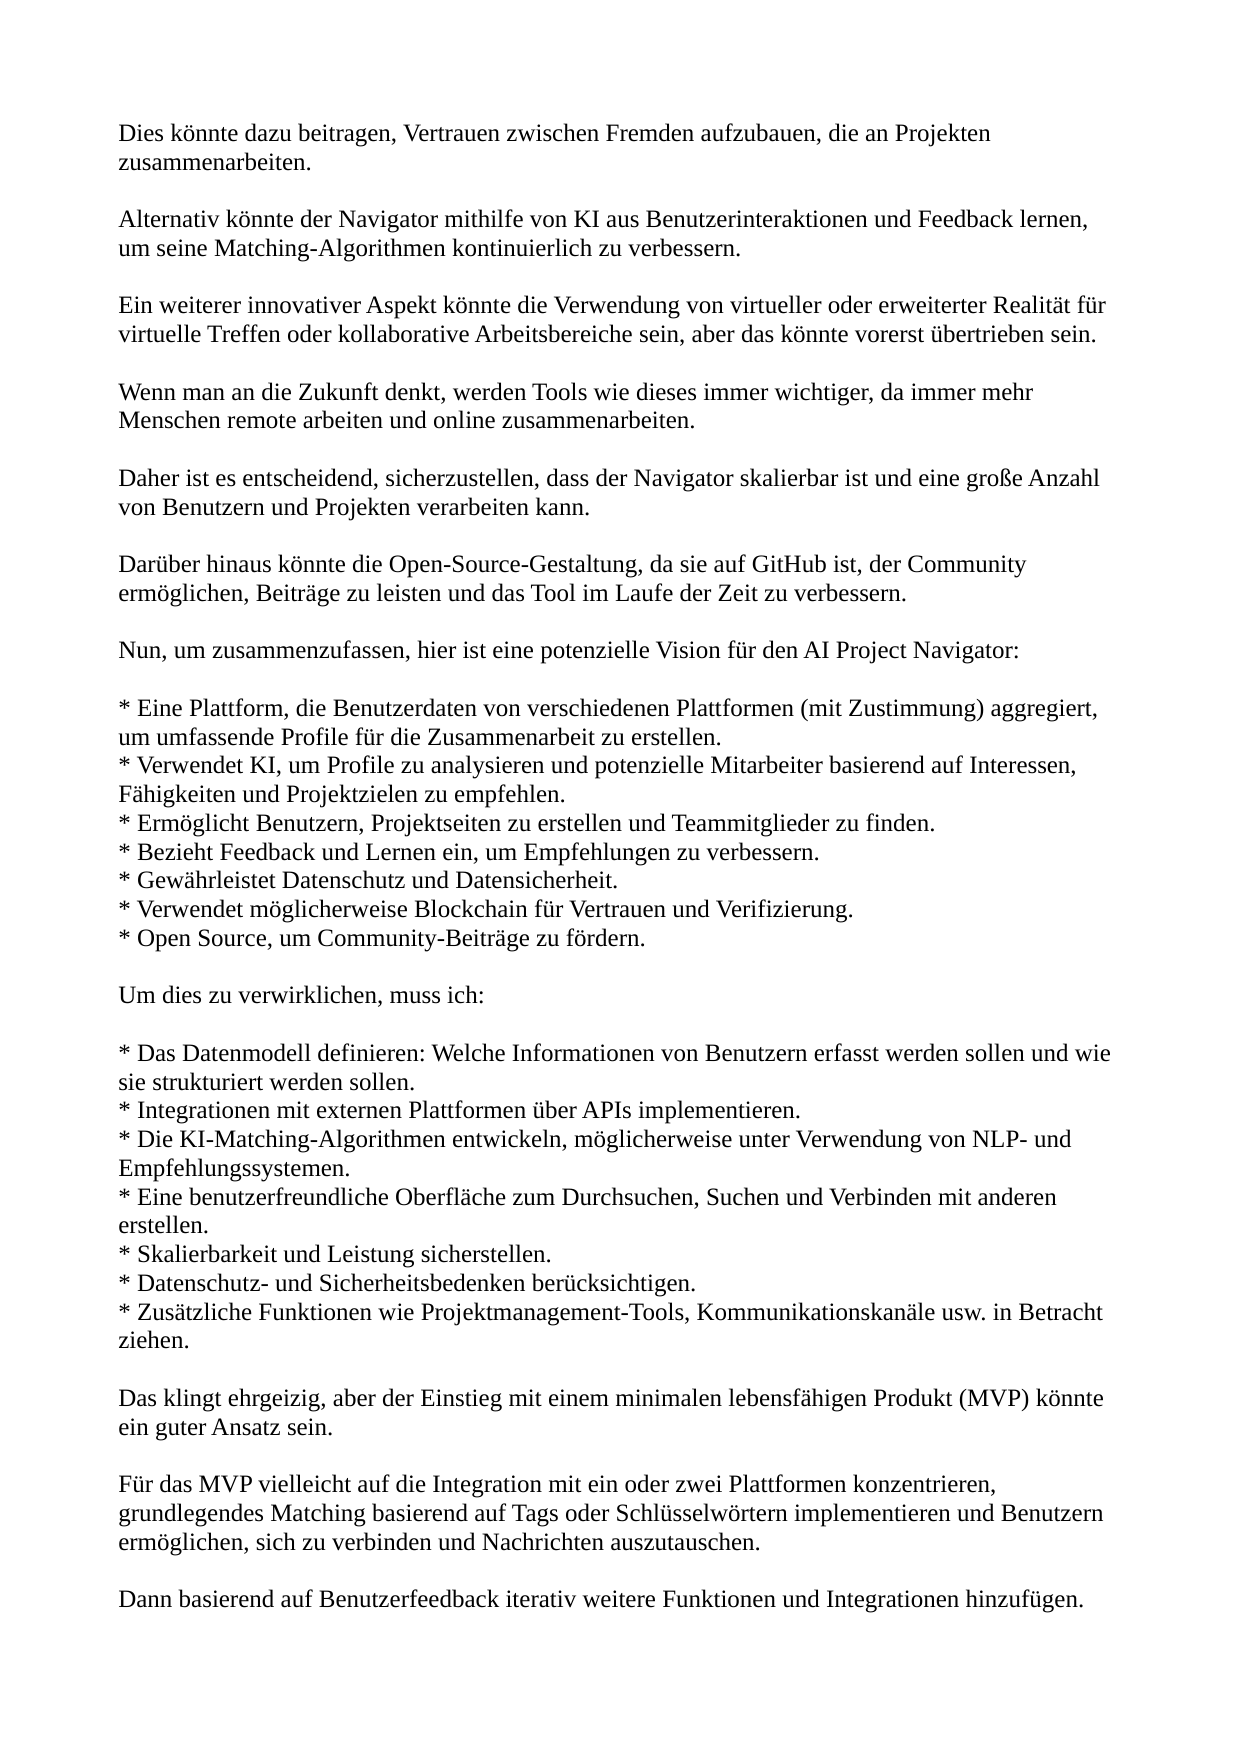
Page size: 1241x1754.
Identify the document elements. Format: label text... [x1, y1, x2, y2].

text Für das MVP vielleicht auf die Integration mit ein oder zwei Plattformen konzentrieren, grundlegendes Matching basierend auf Tags oder Schlüsselwörtern implementieren und Benutzern ermöglichen, sich zu verbinden und Nachrichten auszutauschen. [118, 1469, 1122, 1556]
text * Ermöglicht Benutzern, Projektseiten zu erstellen und Teammitglieder zu finden. [118, 808, 1122, 837]
text * Das Datenmodell definieren: Welche Informationen von Benutzern erfasst werden sollen und wie sie strukturiert werden sollen. [118, 1038, 1122, 1096]
text * Bezieht Feedback und Lernen ein, um Empfehlungen zu verbessern. [118, 837, 1122, 866]
text Ein weiterer innovativer Aspekt könnte die Verwendung von virtueller oder erweiterter Realität für virtuelle Treffen oder kollaborative Arbeitsbereiche sein, aber das könnte vorerst übertrieben sein. [118, 291, 1122, 348]
text Dann basierend auf Benutzerfeedback iterativ weitere Funktionen und Integrationen hinzufügen. [118, 1584, 1122, 1613]
text * Skalierbarkeit und Leistung sicherstellen. [118, 1239, 1122, 1268]
text Wenn man an die Zukunft denkt, werden Tools wie dieses immer wichtiger, da immer mehr Menschen remote arbeiten und online zusammenarbeiten. [118, 377, 1122, 434]
text * Datenschutz- und Sicherheitsbedenken berücksichtigen. [118, 1268, 1122, 1297]
text Um dies zu verwirklichen, muss ich: [118, 981, 1122, 1009]
text Nun, um zusammenzufassen, hier ist eine potenzielle Vision für den AI Project Navigator: [118, 636, 1122, 664]
text * Eine benutzerfreundliche Oberfläche zum Durchsuchen, Suchen und Verbinden mit anderen erstellen. [118, 1182, 1122, 1239]
text Dies könnte dazu beitragen, Vertrauen zwischen Fremden aufzubauen, die an Projekten zusammenarbeiten. [118, 118, 1122, 176]
text Daher ist es entscheidend, sicherzustellen, dass der Navigator skalierbar ist und eine große Anzahl von Benutzern und Projekten verarbeiten kann. [118, 463, 1122, 521]
text * Eine Plattform, die Benutzerdaten von verschiedenen Plattformen (mit Zustimmung) aggregiert, um umfassende Profile für die Zusammenarbeit zu erstellen. [118, 693, 1122, 751]
text Alternativ könnte der Navigator mithilfe von KI aus Benutzerinteraktionen und Feedback lernen, um seine Matching-Algorithmen kontinuierlich zu verbessern. [118, 204, 1122, 262]
text * Integrationen mit externen Plattformen über APIs implementieren. [118, 1096, 1122, 1124]
text * Open Source, um Community-Beiträge zu fördern. [118, 923, 1122, 952]
text Darüber hinaus könnte die Open-Source-Gestaltung, da sie auf GitHub ist, der Community ermöglichen, Beiträge zu leisten und das Tool im Laufe der Zeit zu verbessern. [118, 549, 1122, 607]
text Das klingt ehrgeizig, aber der Einstieg mit einem minimalen lebensfähigen Produkt (MVP) könnte ein guter Ansatz sein. [118, 1383, 1122, 1441]
text * Gewährleistet Datenschutz und Datensicherheit. [118, 866, 1122, 894]
text * Zusätzliche Funktionen wie Projektmanagement-Tools, Kommunikationskanäle usw. in Betracht ziehen. [118, 1297, 1122, 1354]
text * Verwendet möglicherweise Blockchain für Vertrauen und Verifizierung. [118, 894, 1122, 923]
text * Verwendet KI, um Profile zu analysieren und potenzielle Mitarbeiter basierend auf Interessen, Fähigkeiten und Projektzielen zu empfehlen. [118, 751, 1122, 808]
text * Die KI-Matching-Algorithmen entwickeln, möglicherweise unter Verwendung von NLP- und Empfehlungssystemen. [118, 1124, 1122, 1182]
